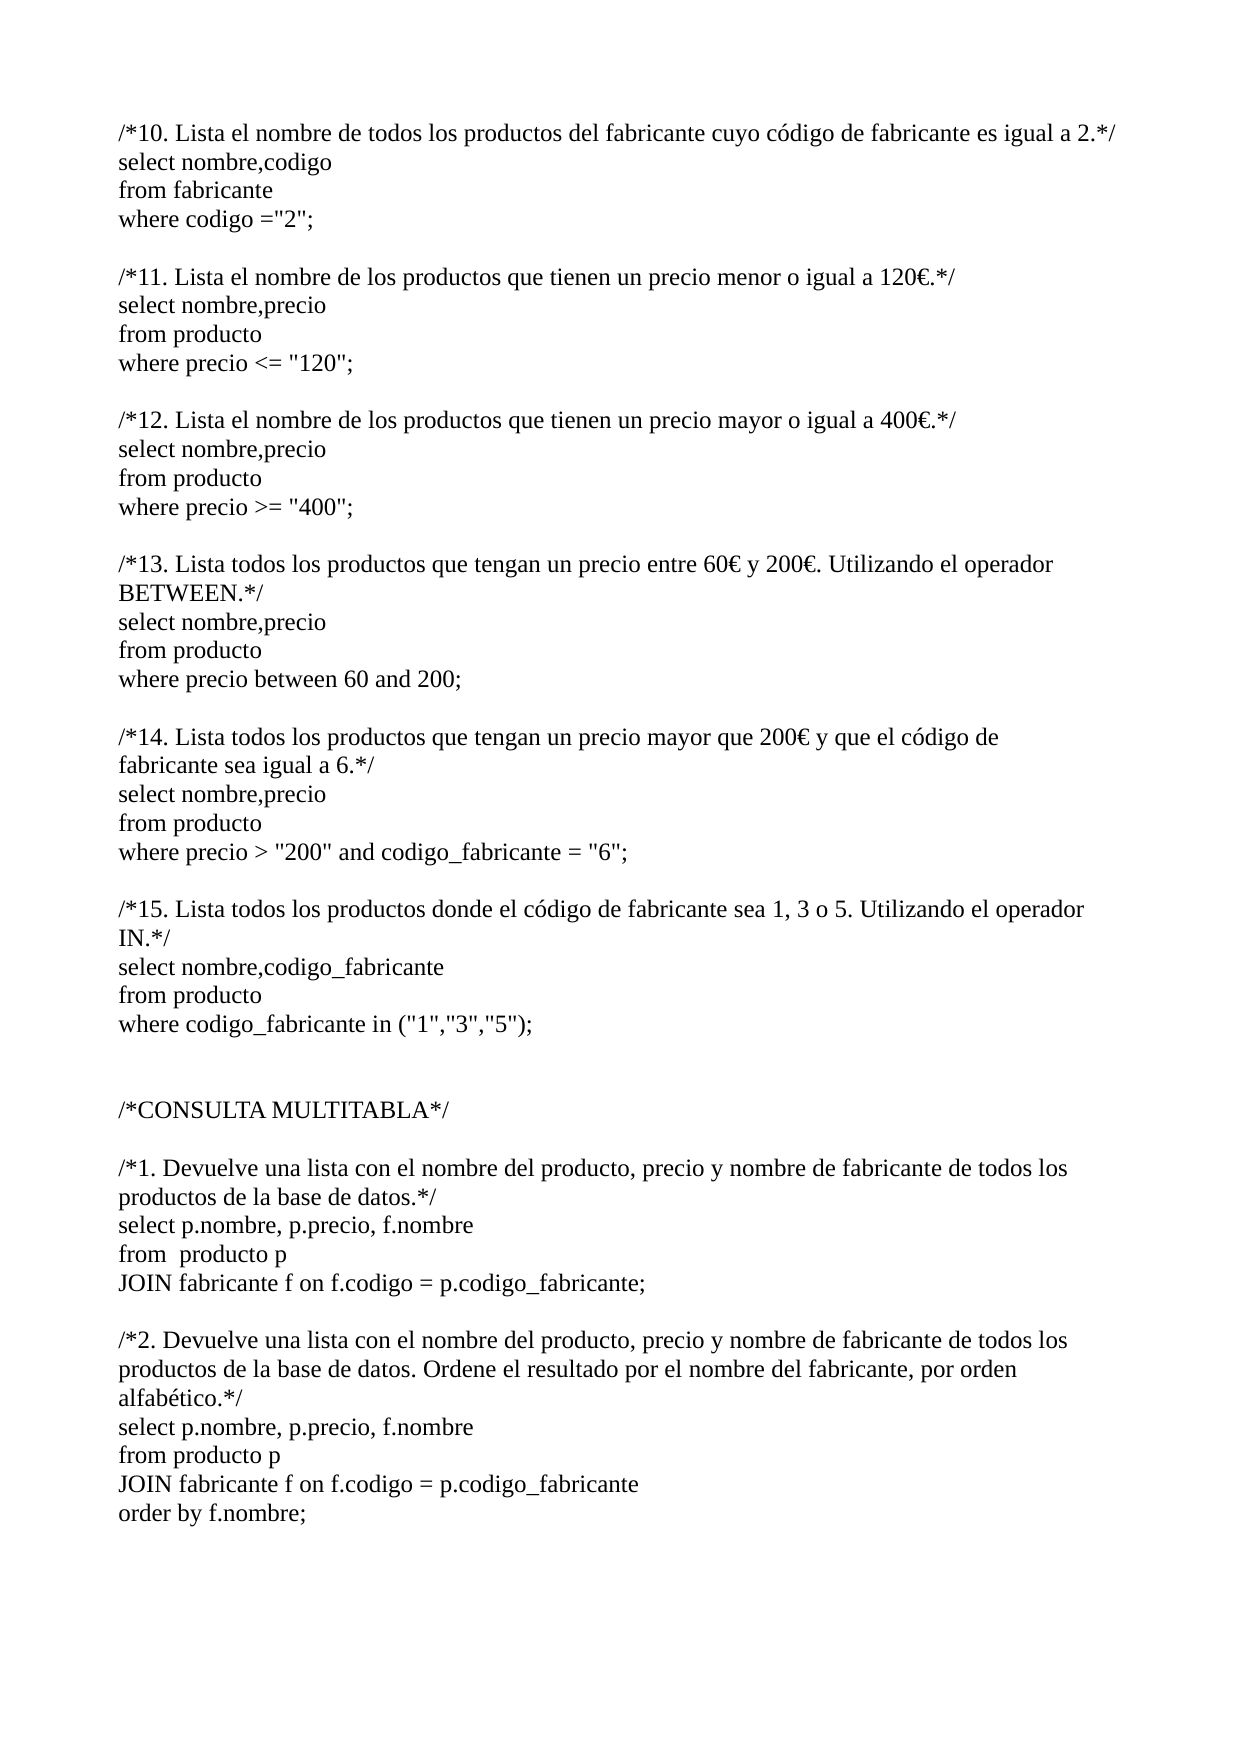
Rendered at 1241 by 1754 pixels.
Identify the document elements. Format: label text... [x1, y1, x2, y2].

text /*10. Lista el nombre de todos los productos del fabricante cuyo código de fabricante es igual a 2.*/ select nombre,codigo from fabricante where codigo ="2"; /*11. Lista el nombre de los productos que tienen un precio menor o igual a 120€.*/ select nombre,precio from producto where precio <= "120"; /*12. Lista el nombre de los productos que tienen un precio mayor o igual a 400€.*/ select nombre,precio from producto where precio >= "400"; /*13. Lista todos los productos que tengan un precio entre 60€ y 200€. Utilizando el operador BETWEEN.*/ select nombre,precio from producto where precio between 60 and 200; /*14. Lista todos los productos que tengan un precio mayor que 200€ y que el código de fabricante sea igual a 6.*/ select nombre,precio from producto where precio > "200" and codigo_fabricante = "6"; /*15. Lista todos los productos donde el código de fabricante sea 1, 3 o 5. Utilizando el operador IN.*/ select nombre,codigo_fabricante from producto where codigo_fabricante in ("1","3","5"); /*CONSULTA MULTITABLA*/ /*1. Devuelve una lista con el nombre del producto, precio y nombre de fabricante de todos los productos de la base de datos.*/ select p.nombre, p.precio, f.nombre from producto p JOIN fabricante f on f.codigo = p.codigo_fabricante; /*2. Devuelve una lista con el nombre del producto, precio y nombre de fabricante de todos los productos de la base de datos. Ordene el resultado por el nombre del fabricante, por orden alfabético.*/ select p.nombre, p.precio, f.nombre from producto p JOIN fabricante f on f.codigo = p.codigo_fabricante order by f.nombre; [118, 118, 1122, 1584]
